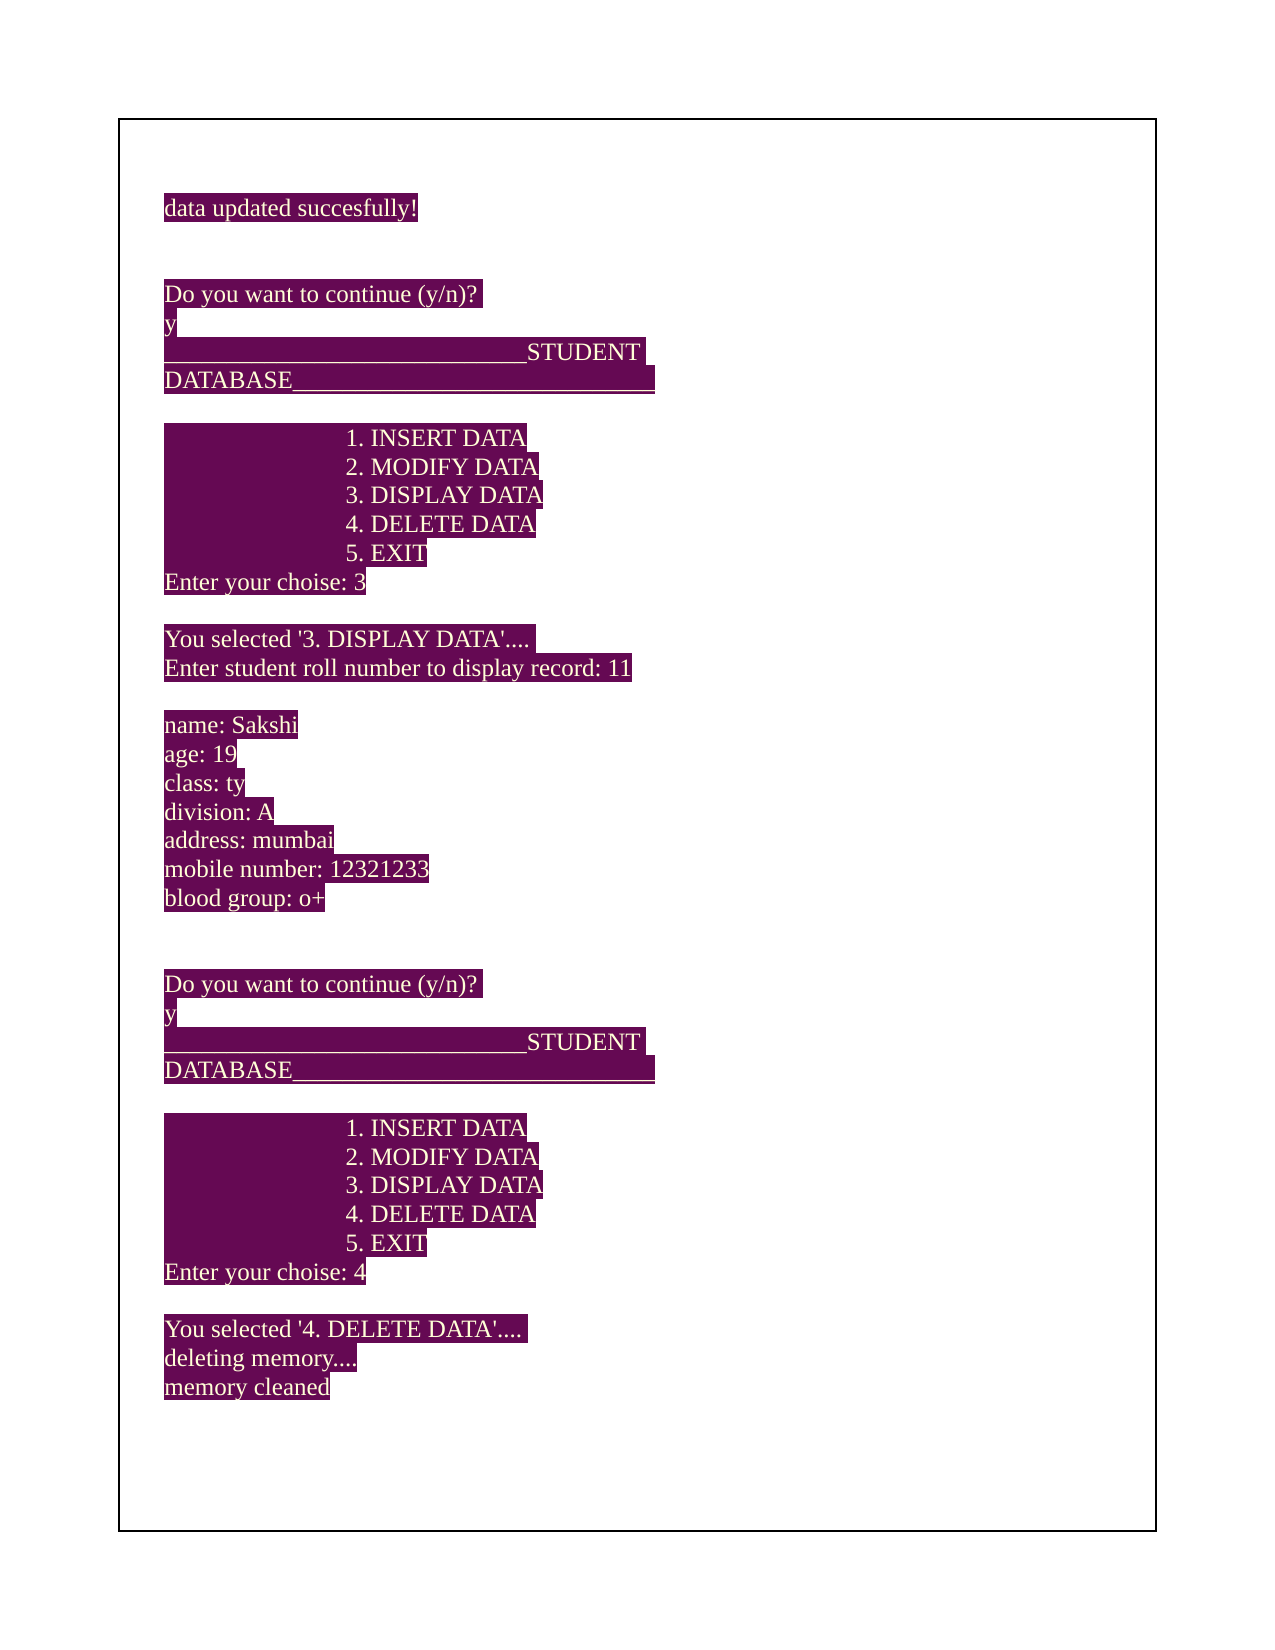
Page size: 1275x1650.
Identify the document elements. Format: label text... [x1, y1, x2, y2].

text y [164, 998, 1111, 1027]
text 4. DELETE DATA [164, 1199, 1111, 1228]
text Enter your choise: 4 [164, 1257, 1111, 1285]
text 1. INSERT DATA [164, 423, 1111, 452]
text address: mumbai [164, 825, 1111, 854]
text class: ty [164, 768, 1111, 797]
text Do you want to continue (y/n)? [164, 279, 1111, 308]
text deleting memory.... [164, 1343, 1111, 1372]
text mobile number: 12321233 [164, 854, 1111, 883]
text _____________________________STUDENT DATABASE_____________________________ [164, 337, 1111, 394]
text name: Sakshi [164, 710, 1111, 739]
text 5. EXIT [164, 538, 1111, 567]
text You selected '4. DELETE DATA'.... [164, 1314, 1111, 1343]
text 2. MODIFY DATA [164, 452, 1111, 480]
text You selected '3. DISPLAY DATA'.... [164, 624, 1111, 653]
text memory cleaned [164, 1372, 1111, 1400]
text 3. DISPLAY DATA [164, 480, 1111, 509]
text 5. EXIT [164, 1228, 1111, 1257]
text Do you want to continue (y/n)? [164, 969, 1111, 998]
text y [164, 308, 1111, 337]
text data updated succesfully! [164, 193, 1111, 222]
text blood group: o+ [164, 883, 1111, 912]
text Enter student roll number to display record: 11 [164, 653, 1111, 682]
text Enter your choise: 3 [164, 567, 1111, 595]
text 3. DISPLAY DATA [164, 1170, 1111, 1199]
text age: 19 [164, 739, 1111, 768]
text 4. DELETE DATA [164, 509, 1111, 538]
text division: A [164, 797, 1111, 825]
text 2. MODIFY DATA [164, 1142, 1111, 1170]
text _____________________________STUDENT DATABASE_____________________________ [164, 1027, 1111, 1084]
text 1. INSERT DATA [164, 1113, 1111, 1142]
